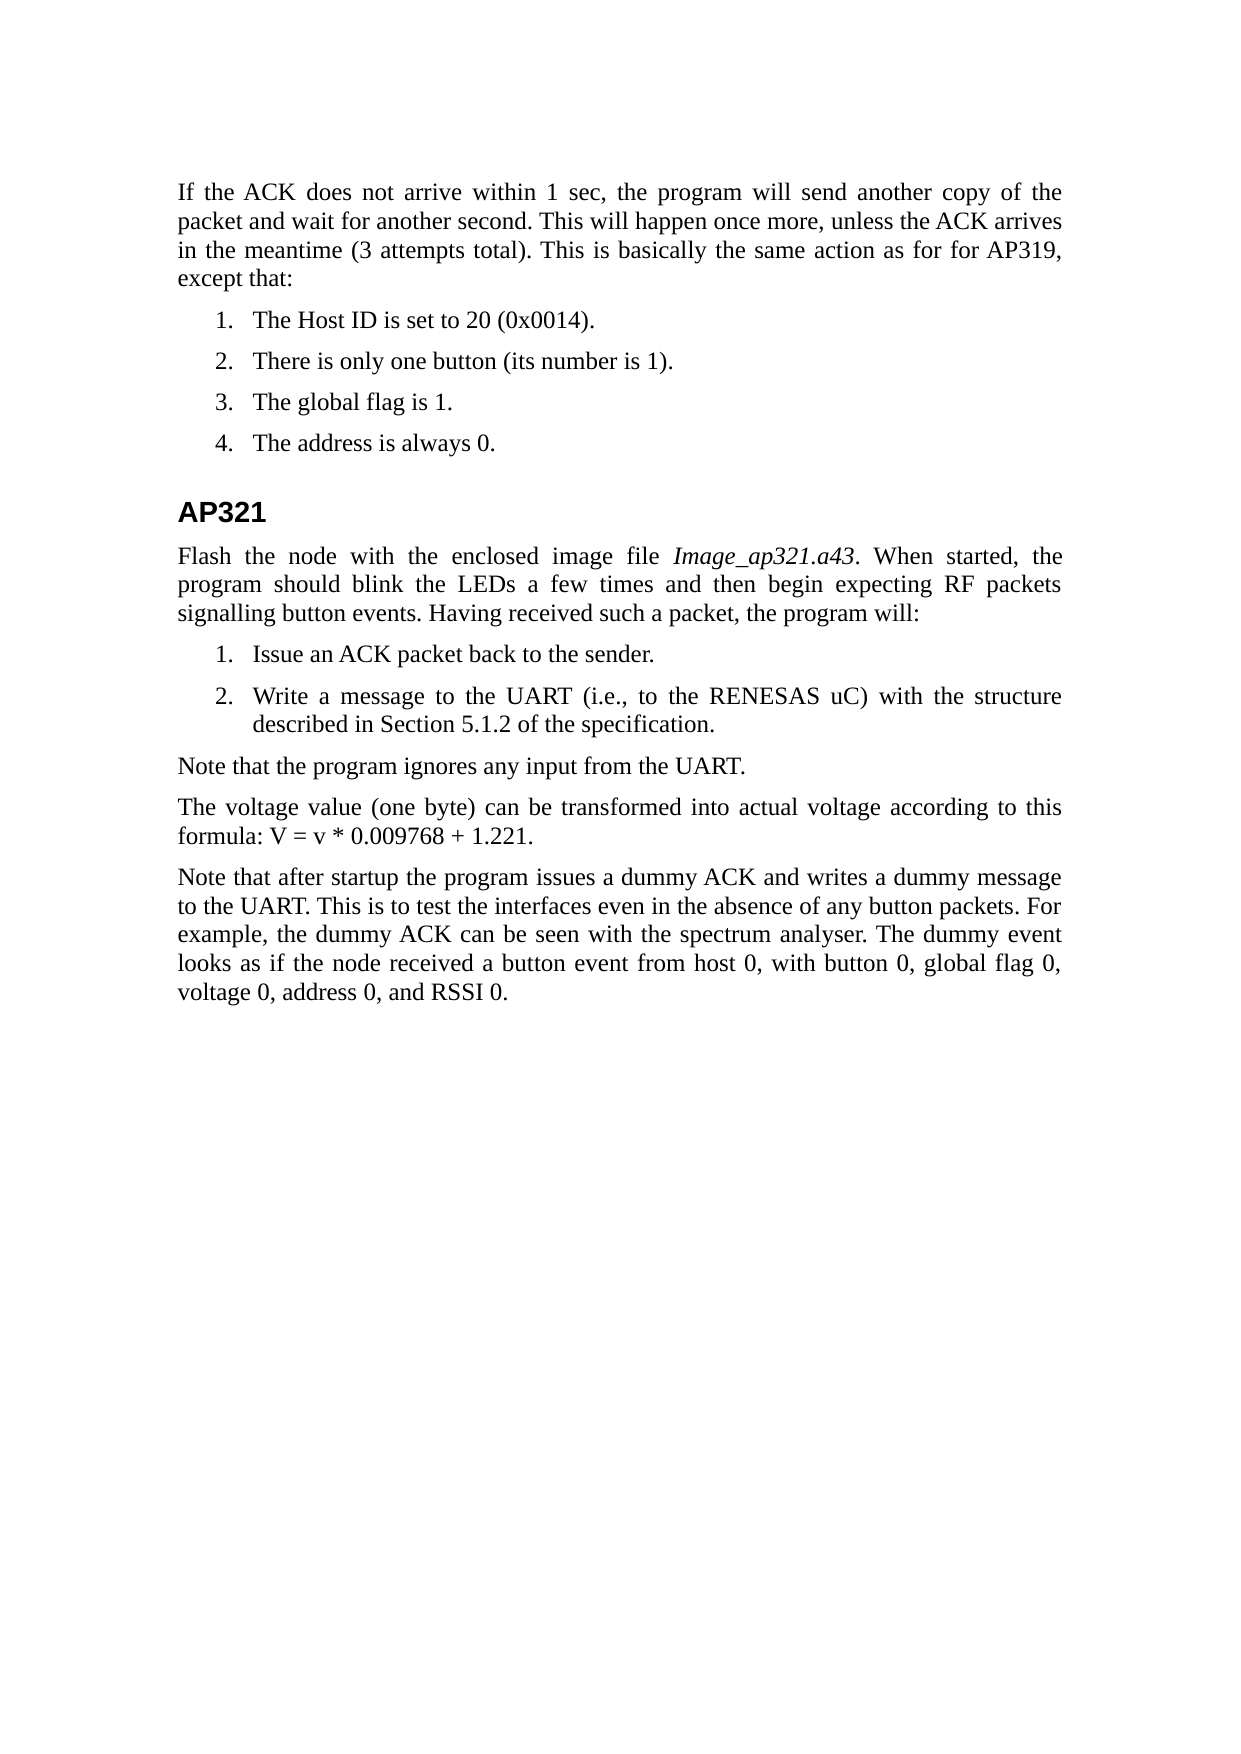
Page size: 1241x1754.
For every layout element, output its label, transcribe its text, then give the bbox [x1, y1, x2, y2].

text Note that after startup the program issues a dummy ACK and writes a dummy message to the UART. This is to test the interfaces even in the absence of any button packets. For example, the dummy ACK can be seen with the spectrum analyser. The dummy event looks as if the node received a button event from host 0, with button 0, global flag 0, voltage 0, address 0, and RSSI 0. [177, 862, 1063, 1006]
text Flash the node with the enclosed image file Image_ap321.a43. When started, the program should blink the LEDs a few times and then begin expecting RF packets signalling button events. Having received such a packet, the program will: [177, 541, 1063, 627]
list There is only one button (its number is 1). [215, 346, 1063, 375]
list The Host ID is set to 20 (0x0014). [215, 305, 1063, 333]
text Note that the program ignores any input from the UART. [177, 751, 1063, 779]
text If the ACK does not arrive within 1 sec, the program will send another copy of the packet and wait for another second. This will happen once more, unless the ACK arrives in the meantime (3 attempts total). This is basically the same action as for for AP319, except that: [177, 177, 1063, 292]
list Issue an ACK packet back to the sender. [215, 639, 1063, 668]
subtitle AP321 [177, 495, 1063, 528]
list Write a message to the UART (i.e., to the RENESAS uC) with the structure described in Section 5.1.2 of the specification. [215, 681, 1063, 738]
text The voltage value (one byte) can be transformed into actual voltage according to this formula: V = v * 0.009768 + 1.221. [177, 792, 1063, 849]
list The address is always 0. [215, 428, 1063, 457]
list The global flag is 1. [215, 387, 1063, 416]
